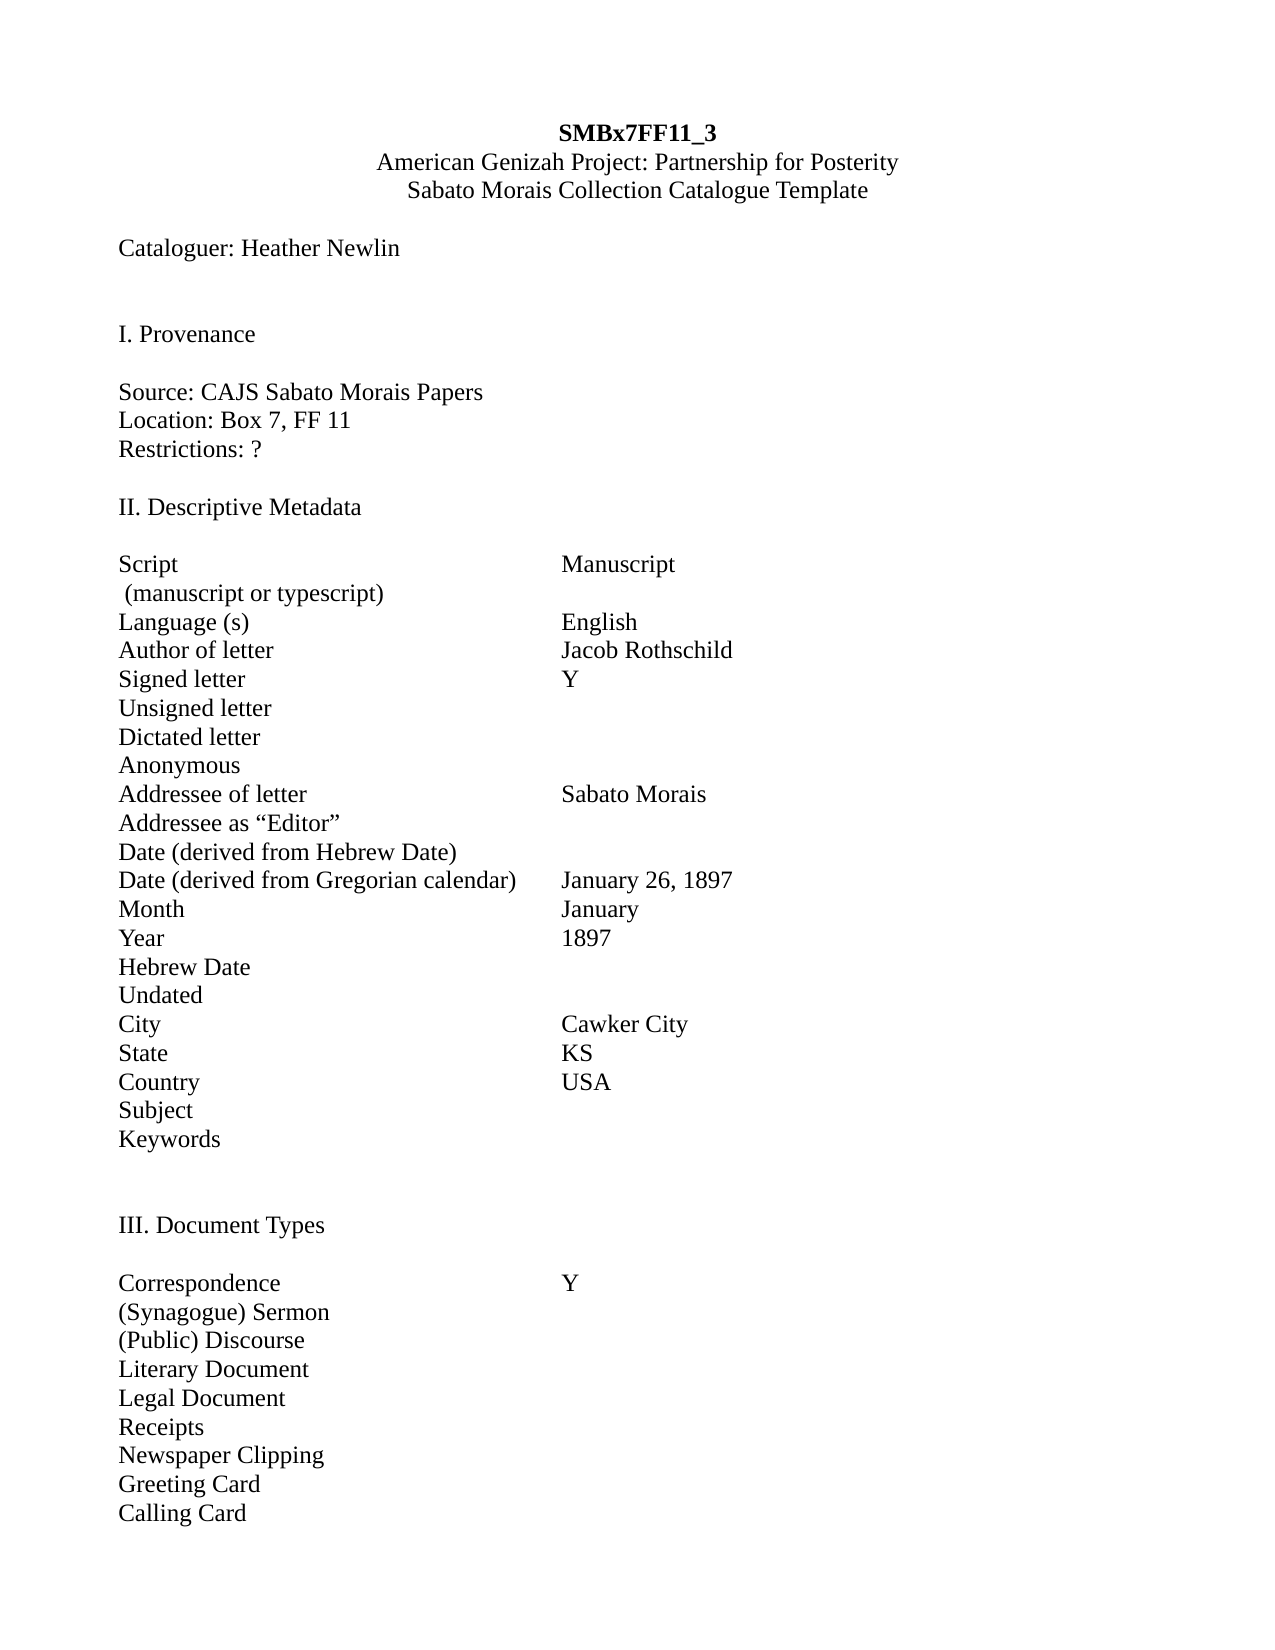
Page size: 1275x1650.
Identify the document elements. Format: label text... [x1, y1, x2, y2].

text II. Descriptive Metadata [118, 492, 1157, 521]
text Addressee as “Editor” [118, 808, 1157, 837]
text Location: Box 7, FF 11 [118, 406, 1157, 434]
text (Public) Discourse [118, 1326, 1157, 1354]
text Language (s) English [118, 607, 1157, 636]
text Date (derived from Gregorian calendar) January 26, 1897 [118, 866, 1157, 894]
text Anonymous [118, 751, 1157, 779]
text Author of letter Jacob Rothschild [118, 636, 1157, 664]
text Date (derived from Hebrew Date) [118, 837, 1157, 866]
text Newspaper Clipping [118, 1441, 1157, 1469]
text Addressee of letter Sabato Morais [118, 779, 1157, 808]
text Dictated letter [118, 722, 1157, 751]
text III. Document Types [118, 1211, 1157, 1239]
text Source: CAJS Sabato Morais Papers [118, 377, 1157, 406]
text City Cawker City [118, 1009, 1157, 1038]
text Year 1897 [118, 923, 1157, 952]
text Cataloguer: Heather Newlin [118, 233, 1157, 262]
text Subject [118, 1096, 1157, 1124]
text SMBx7FF11_3 [118, 118, 1157, 147]
text Correspondence Y [118, 1268, 1157, 1297]
text Sabato Morais Collection Catalogue Template [118, 176, 1157, 204]
text Restrictions: ? [118, 434, 1157, 463]
text Undated [118, 981, 1157, 1009]
text (manuscript or typescript) [118, 578, 1157, 607]
text Signed letter Y [118, 664, 1157, 693]
text Legal Document [118, 1383, 1157, 1412]
text (Synagogue) Sermon [118, 1297, 1157, 1326]
text Month January [118, 894, 1157, 923]
text Unsigned letter [118, 693, 1157, 722]
text Country USA [118, 1067, 1157, 1096]
text Greeting Card [118, 1469, 1157, 1498]
text Script Manuscript [118, 549, 1157, 578]
text Hebrew Date [118, 952, 1157, 981]
text American Genizah Project: Partnership for Posterity [118, 147, 1157, 176]
text Receipts [118, 1412, 1157, 1441]
text Keywords [118, 1124, 1157, 1153]
text Calling Card [118, 1498, 1157, 1527]
text State KS [118, 1038, 1157, 1067]
text I. Provenance [118, 319, 1157, 348]
text Literary Document [118, 1354, 1157, 1383]
